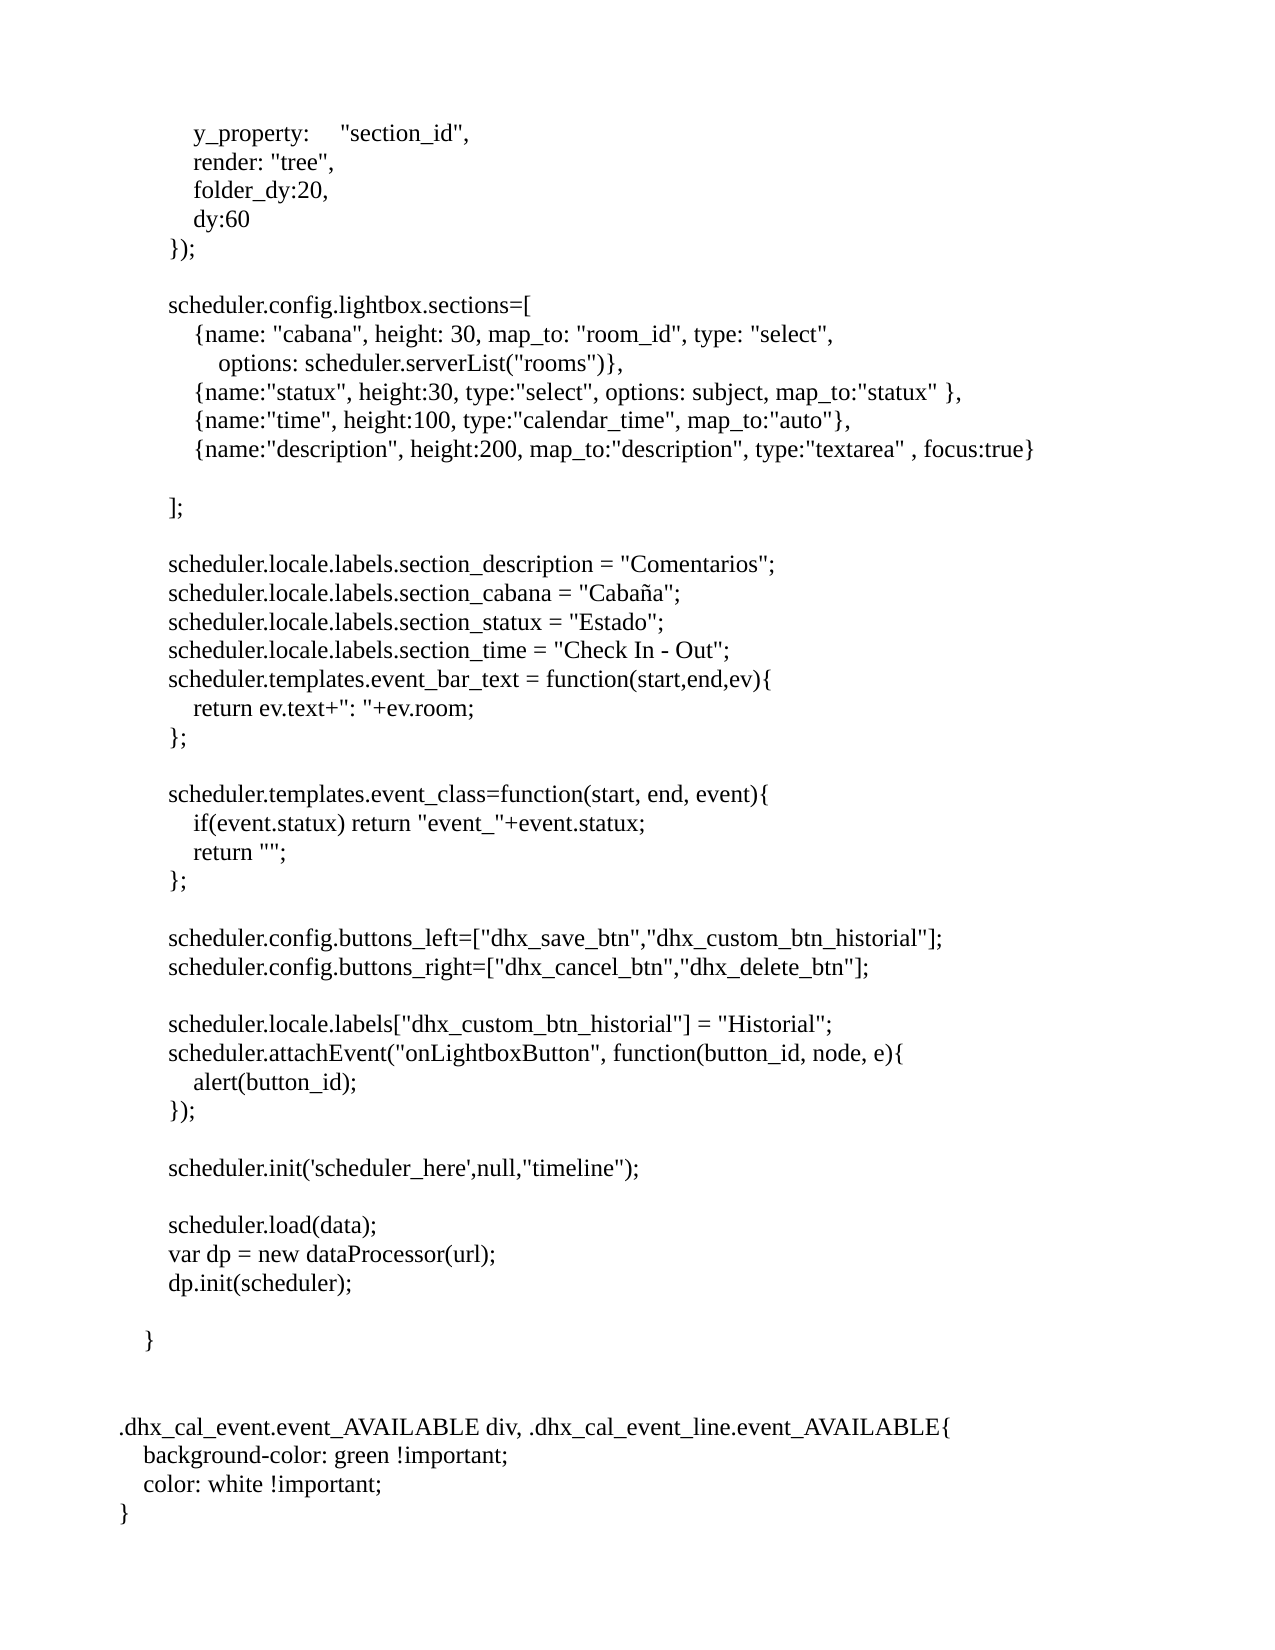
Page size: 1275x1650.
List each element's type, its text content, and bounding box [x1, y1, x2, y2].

text {name:"description", height:200, map_to:"description", type:"textarea" , focus:true} [118, 434, 1157, 463]
text scheduler.attachEvent("onLightboxButton", function(button_id, node, e){ [118, 1038, 1157, 1067]
text y_property: "section_id", [118, 118, 1157, 147]
text }); [118, 1096, 1157, 1124]
text dy:60 [118, 204, 1157, 233]
text if(event.statux) return "event_"+event.statux; [118, 808, 1157, 837]
text scheduler.locale.labels.section_description = "Comentarios"; [118, 549, 1157, 578]
text scheduler.locale.labels.section_statux = "Estado"; [118, 607, 1157, 636]
text {name:"time", height:100, type:"calendar_time", map_to:"auto"}, [118, 406, 1157, 434]
text }); [118, 233, 1157, 262]
text scheduler.templates.event_bar_text = function(start,end,ev){ [118, 664, 1157, 693]
text background-color: green !important; [118, 1441, 1157, 1469]
text scheduler.locale.labels.section_time = "Check In - Out"; [118, 636, 1157, 664]
text scheduler.init('scheduler_here',null,"timeline"); [118, 1153, 1157, 1182]
text color: white !important; [118, 1469, 1157, 1498]
text render: "tree", [118, 147, 1157, 176]
text var dp = new dataProcessor(url); [118, 1239, 1157, 1268]
text folder_dy:20, [118, 176, 1157, 204]
text }; [118, 866, 1157, 894]
text ]; [118, 492, 1157, 521]
text options: scheduler.serverList("rooms")}, [118, 348, 1157, 377]
text scheduler.config.lightbox.sections=[ [118, 291, 1157, 319]
text scheduler.locale.labels.section_cabana = "Cabaña"; [118, 578, 1157, 607]
text scheduler.templates.event_class=function(start, end, event){ [118, 779, 1157, 808]
text } [118, 1498, 1157, 1527]
text return ""; [118, 837, 1157, 866]
text scheduler.load(data); [118, 1211, 1157, 1239]
text dp.init(scheduler); [118, 1268, 1157, 1297]
text return ev.text+": "+ev.room; [118, 693, 1157, 722]
text {name:"statux", height:30, type:"select", options: subject, map_to:"statux" }, [118, 377, 1157, 406]
text .dhx_cal_event.event_AVAILABLE div, .dhx_cal_event_line.event_AVAILABLE{ [118, 1412, 1157, 1441]
text scheduler.config.buttons_right=["dhx_cancel_btn","dhx_delete_btn"]; [118, 952, 1157, 981]
text } [118, 1326, 1157, 1354]
text {name: "cabana", height: 30, map_to: "room_id", type: "select", [118, 319, 1157, 348]
text scheduler.locale.labels["dhx_custom_btn_historial"] = "Historial"; [118, 1009, 1157, 1038]
text }; [118, 722, 1157, 751]
text alert(button_id); [118, 1067, 1157, 1096]
text scheduler.config.buttons_left=["dhx_save_btn","dhx_custom_btn_historial"]; [118, 923, 1157, 952]
